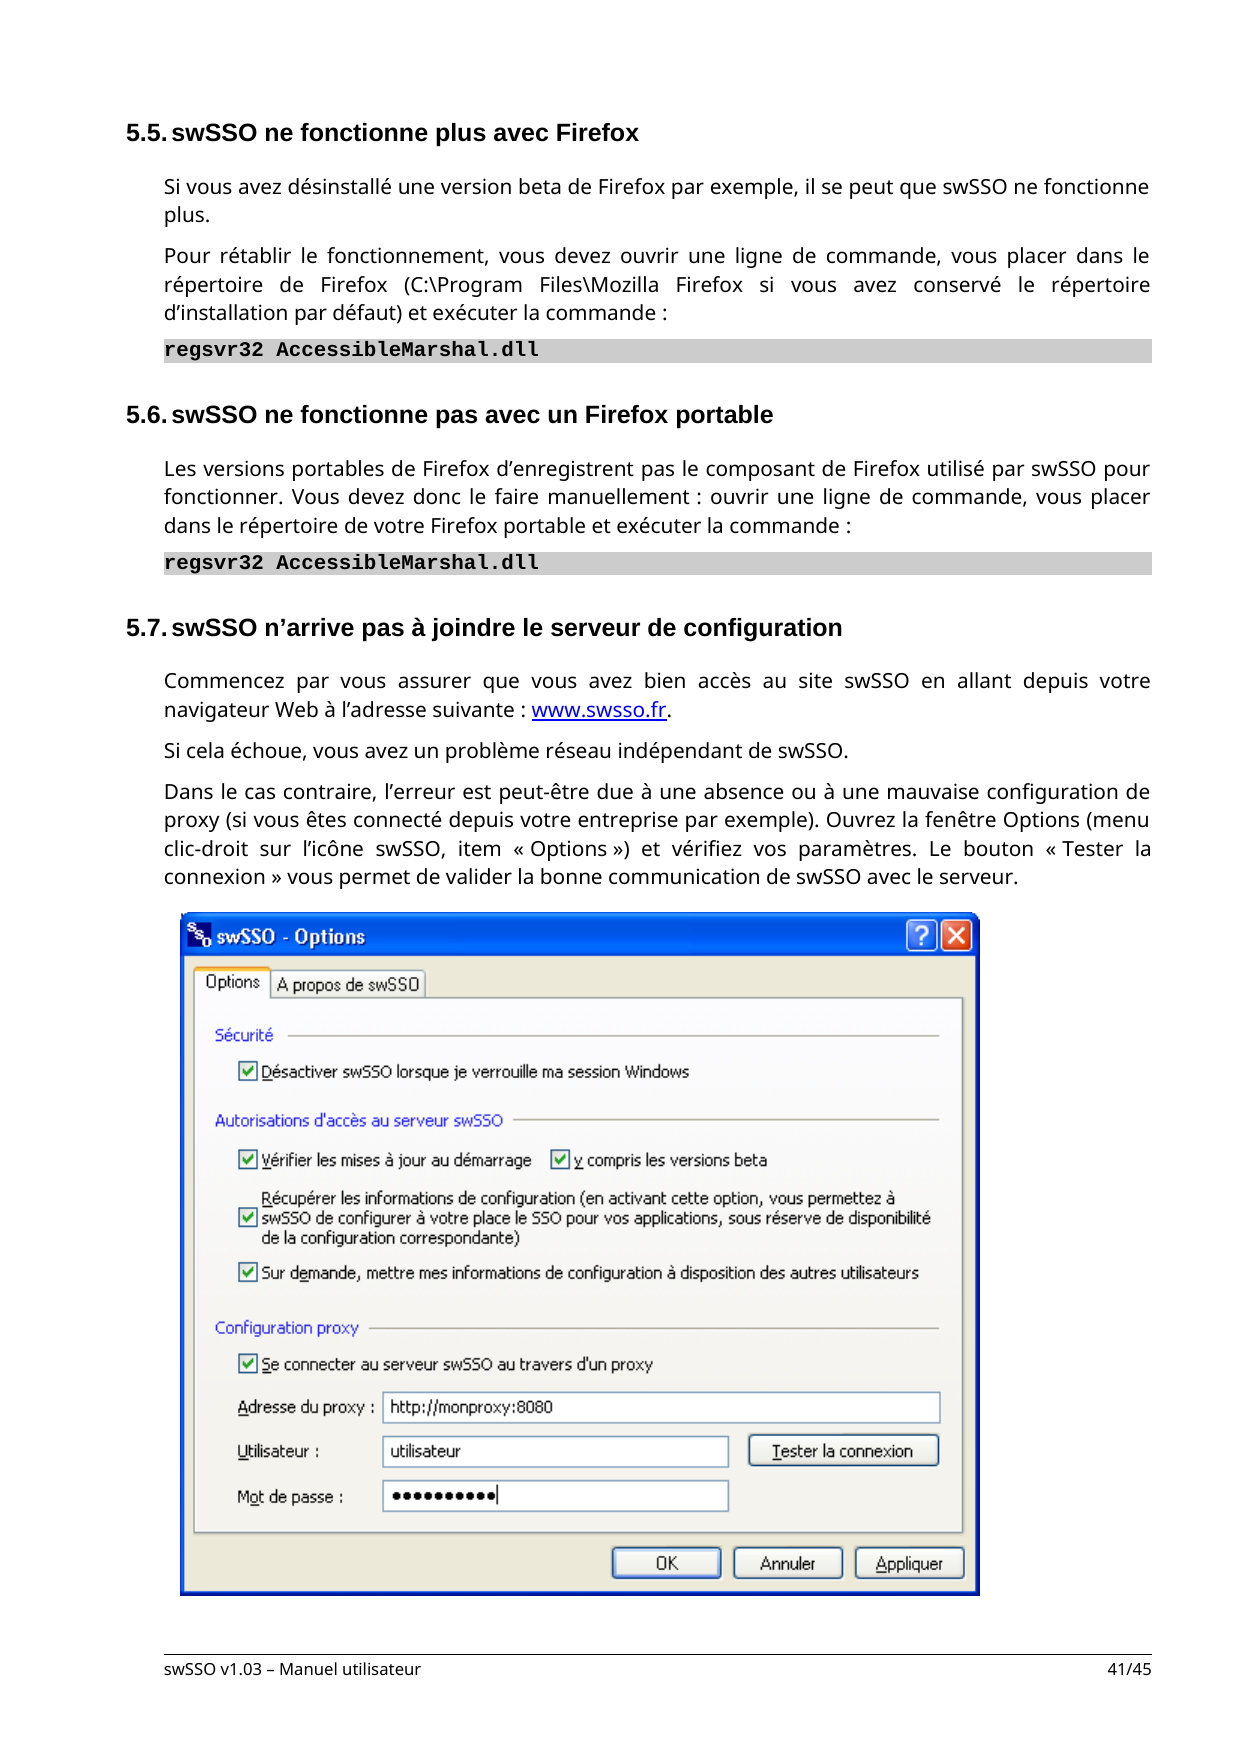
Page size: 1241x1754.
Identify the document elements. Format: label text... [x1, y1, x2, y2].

text Les versions portables de Firefox d’enregistrent pas le composant de Firefox utilisé par swSSO pour fonctionner. Vous devez donc le faire manuellement : ouvrir une ligne de commande, vous placer dans le répertoire de votre Firefox portable et exécuter la commande : [164, 454, 1152, 539]
text Dans le cas contraire, l’erreur est peut-être due à une absence ou à une mauvaise configuration de proxy (si vous êtes connecté depuis votre entreprise par exemple). Ouvrez la fenêtre Options (menu clic-droit sur l’icône swSSO, item « Options ») et vérifiez vos paramètres. Le bouton « Tester la connexion » vous permet de valider la bonne communication de swSSO avec le serveur. [164, 777, 1152, 891]
text regsvr32 AccessibleMarshal.dll [164, 552, 1152, 575]
text Pour rétablir le fonctionnement, vous devez ouvrir une ligne de commande, vous placer dans le répertoire de Firefox (C:\Program Files\Mozilla Firefox si vous avez conservé le répertoire d’installation par défaut) et exécuter la commande : [164, 241, 1152, 327]
text Si cela échoue, vous avez un problème réseau indépendant de swSSO. [164, 736, 1152, 764]
subtitle swSSO n’arrive pas à joindre le serveur de configuration [126, 613, 1152, 642]
subtitle swSSO ne fonctionne plus avec Firefox [126, 118, 1152, 147]
text Commencez par vous assurer que vous avez bien accès au site swSSO en allant depuis votre navigateur Web à l’adresse suivante : www.swsso.fr. [164, 667, 1152, 723]
subtitle swSSO ne fonctionne pas avec un Firefox portable [126, 400, 1152, 429]
text Si vous avez désinstallé une version beta de Firefox par exemple, il se peut que swSSO ne fonctionne plus. [164, 172, 1152, 229]
text regsvr32 AccessibleMarshal.dll [164, 339, 1152, 363]
picture [180, 912, 980, 1596]
